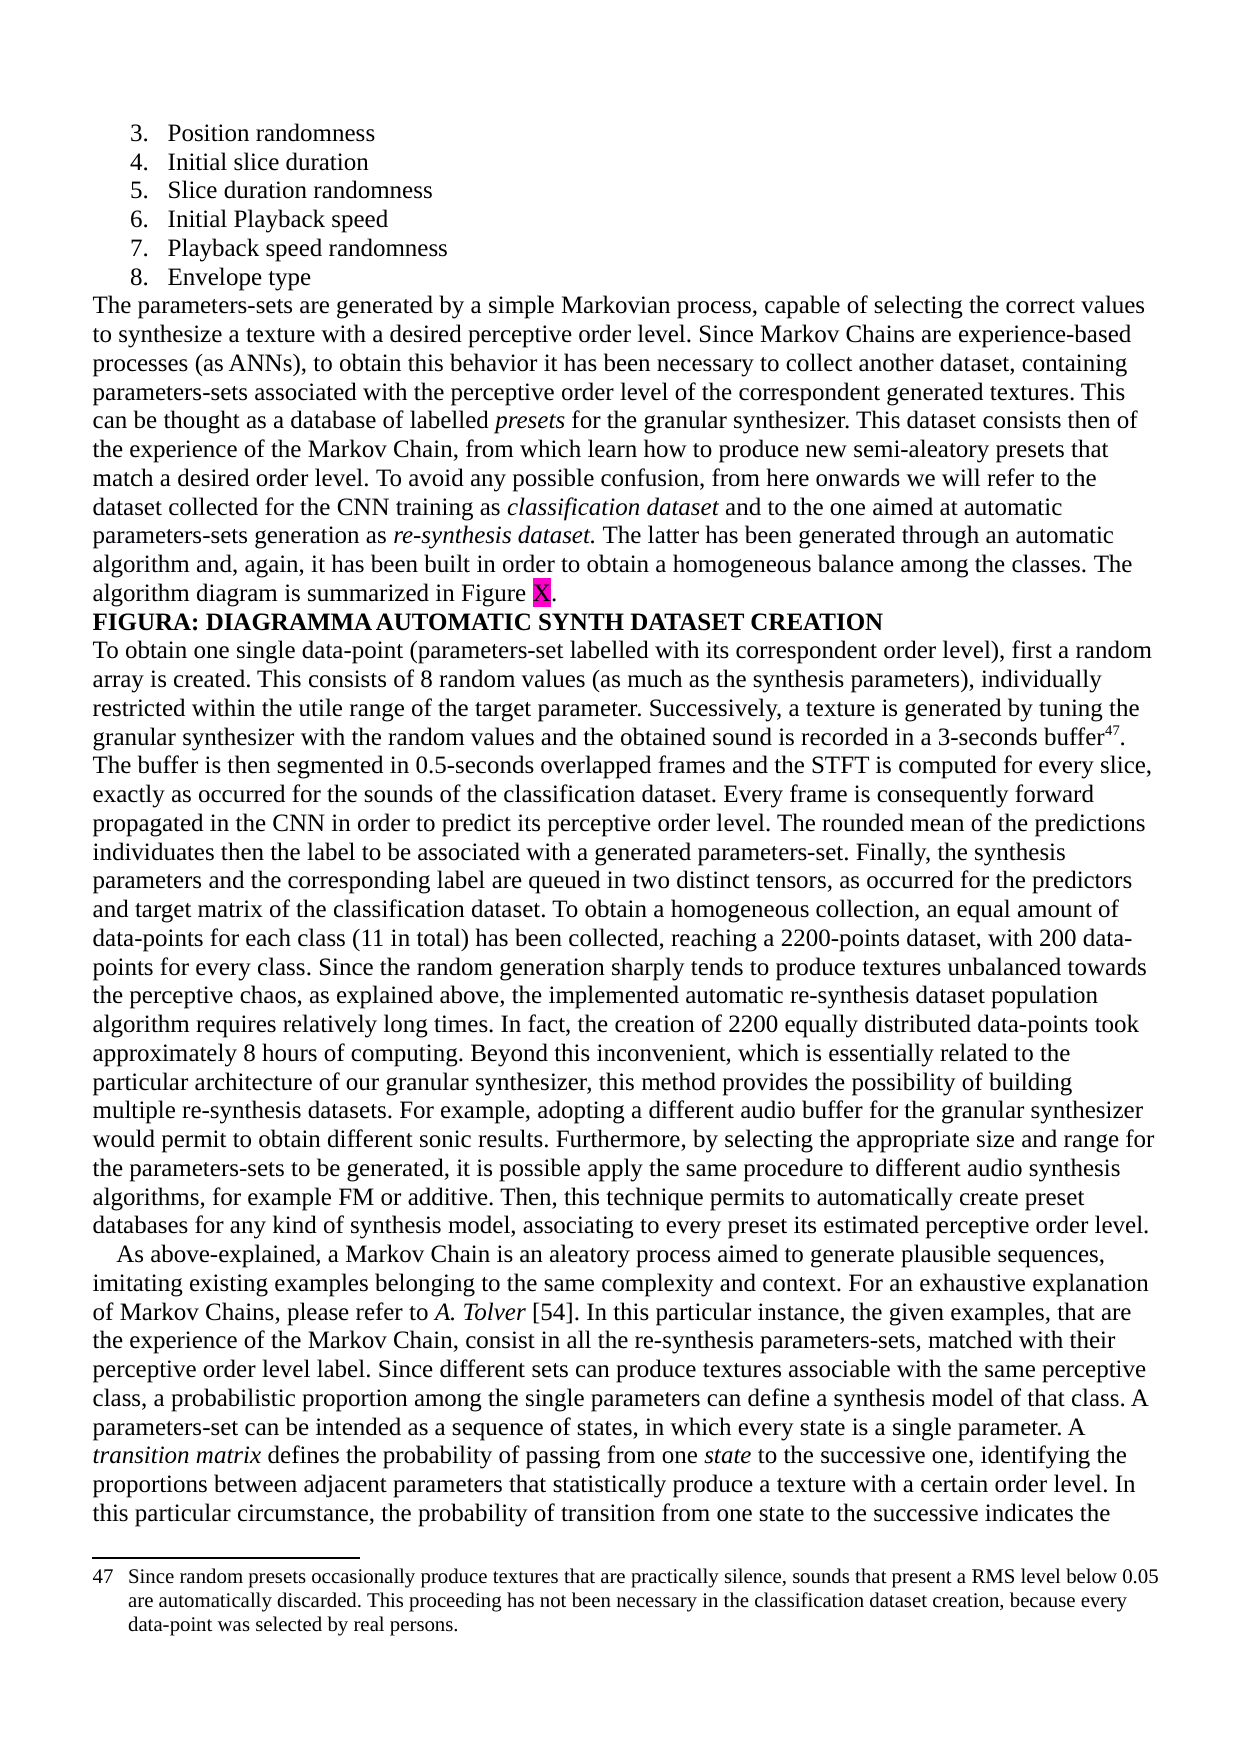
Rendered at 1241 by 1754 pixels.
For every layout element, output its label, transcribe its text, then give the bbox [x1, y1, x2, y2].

text FIGURA: DIAGRAMMA AUTOMATIC SYNTH DATASET CREATION [92, 607, 1160, 636]
text Since random presets occasionally produce textures that are practically silence, sounds that present a RMS level below 0.05 are automatically discarded. This proceeding has not been necessary in the classification dataset creation, because every data-point was selected by real persons. [92, 1564, 1160, 1636]
text To obtain one single data-point (parameters-set labelled with its correspondent order level), first a random array is created. This consists of 8 random values (as much as the synthesis parameters), individually restricted within the utile range of the target parameter. Successively, a texture is generated by tuning the granular synthesizer with the random values and the obtained sound is recorded in a 3-seconds buffer. The buffer is then segmented in 0.5-seconds overlapped frames and the STFT is computed for every slice, exactly as occurred for the sounds of the classification dataset. Every frame is consequently forward propagated in the CNN in order to predict its perceptive order level. The rounded mean of the predictions individuates then the label to be associated with a generated parameters-set. Finally, the synthesis parameters and the corresponding label are queued in two distinct tensors, as occurred for the predictors and target matrix of the classification dataset. To obtain a homogeneous collection, an equal amount of data-points for each class (11 in total) has been collected, reaching a 2200-points dataset, with 200 data-points for every class. Since the random generation sharply tends to produce textures unbalanced towards the perceptive chaos, as explained above, the implemented automatic re-synthesis dataset population algorithm requires relatively long times. In fact, the creation of 2200 equally distributed data-points took approximately 8 hours of computing. Beyond this inconvenient, which is essentially related to the particular architecture of our granular synthesizer, this method provides the possibility of building multiple re-synthesis datasets. For example, adopting a different audio buffer for the granular synthesizer would permit to obtain different sonic results. Furthermore, by selecting the appropriate size and range for the parameters-sets to be generated, it is possible apply the same procedure to different audio synthesis algorithms, for example FM or additive. Then, this technique permits to automatically create preset databases for any kind of synthesis model, associating to every preset its estimated perceptive order level. [92, 636, 1160, 1239]
list Slice duration randomness [130, 176, 1160, 204]
text The parameters-sets are generated by a simple Markovian process, capable of selecting the correct values to synthesize a texture with a desired perceptive order level. Since Markov Chains are experience-based processes (as ANNs), to obtain this behavior it has been necessary to collect another dataset, containing parameters-sets associated with the perceptive order level of the correspondent generated textures. This can be thought as a database of labelled presets for the granular synthesizer. This dataset consists then of the experience of the Markov Chain, from which learn how to produce new semi-aleatory presets that match a desired order level. To avoid any possible confusion, from here onwards we will refer to the dataset collected for the CNN training as classification dataset and to the one aimed at automatic parameters-sets generation as re-synthesis dataset. The latter has been generated through an automatic algorithm and, again, it has been built in order to obtain a homogeneous balance among the classes. The algorithm diagram is summarized in Figure X. [92, 291, 1160, 607]
list Envelope type [130, 262, 1160, 291]
text As above-explained, a Markov Chain is an aleatory process aimed to generate plausible sequences, imitating existing examples belonging to the same complexity and context. For an exhaustive explanation of Markov Chains, please refer to A. Tolver [54]. In this particular instance, the given examples, that are the experience of the Markov Chain, consist in all the re-synthesis parameters-sets, matched with their perceptive order level label. Since different sets can produce textures associable with the same perceptive class, a probabilistic proportion among the single parameters can define a synthesis model of that class. A parameters-set can be intended as a sequence of states, in which every state is a single parameter. A transition matrix defines the probability of passing from one state to the successive one, identifying the proportions between adjacent parameters that statistically produce a texture with a certain order level. In this particular circumstance, the probability of transition from one state to the successive indicates the [92, 1239, 1160, 1527]
list Initial slice duration [130, 147, 1160, 176]
list Position randomness [130, 118, 1160, 147]
list Initial Playback speed [130, 204, 1160, 233]
list Playback speed randomness [130, 233, 1160, 262]
